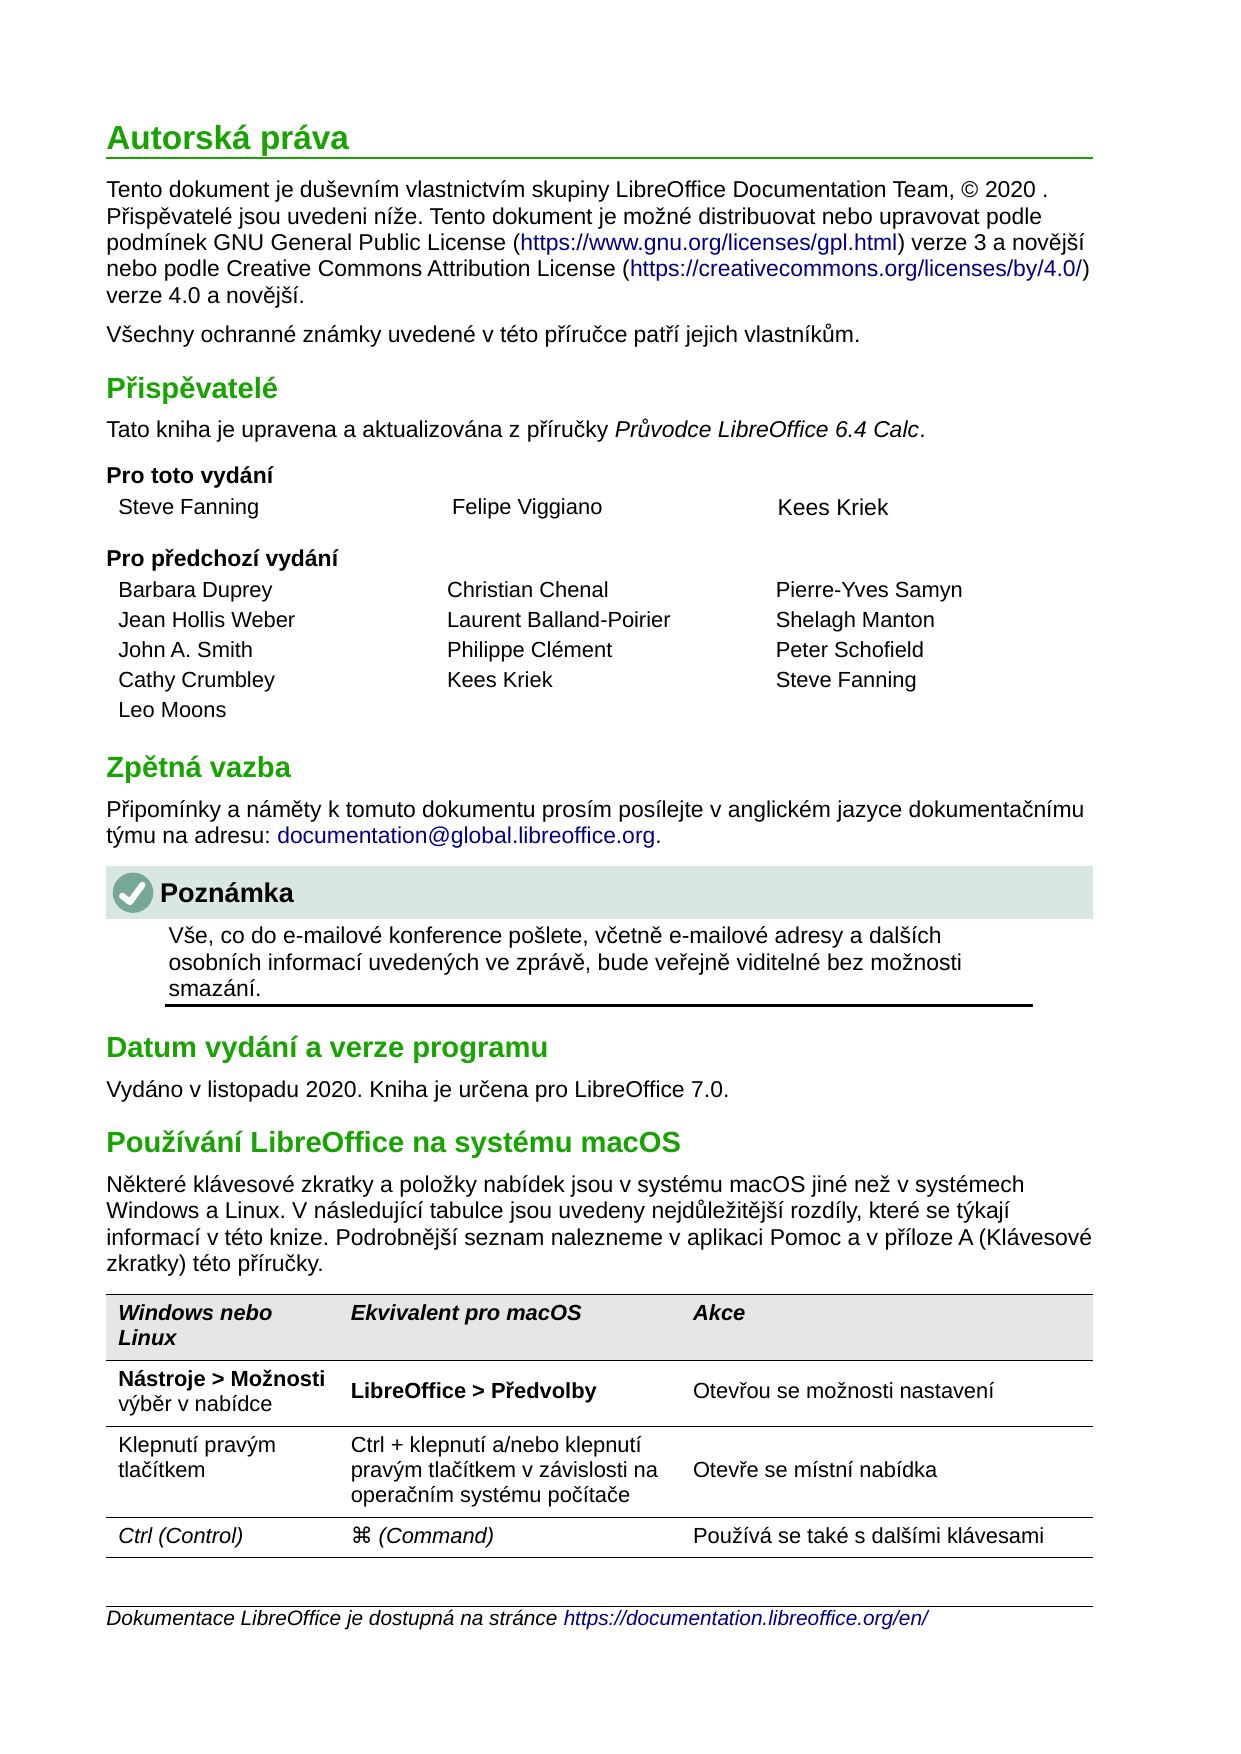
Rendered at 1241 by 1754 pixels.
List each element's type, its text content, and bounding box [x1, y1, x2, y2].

subtitle Autorská práva [106, 118, 1093, 157]
table_cell Klepnutí pravým tlačítkem [106, 1427, 339, 1517]
table_cell Cathy Crumbley [106, 667, 435, 697]
subtitle Používání LibreOffice na systému macOS [106, 1126, 1093, 1159]
table_cell Ctrl (Control) [106, 1518, 339, 1557]
table_header Christian Chenal [435, 577, 764, 607]
table_header Pierre-Yves Samyn [764, 577, 1093, 607]
table_cell LibreOffice > Předvolby [339, 1361, 681, 1426]
table_cell Shelagh Manton [764, 607, 1093, 637]
table_cell John A. Smith [106, 637, 435, 667]
text Vydáno v listopadu 2020. Kniha je určena pro LibreOffice 7.0. [106, 1076, 1093, 1102]
table_header Windows nebo Linux [106, 1295, 339, 1360]
table_header Felipe Viggiano [440, 494, 766, 525]
table_cell Steve Fanning [764, 667, 1093, 697]
table_cell Otevřou se možnosti nastavení [681, 1361, 1093, 1426]
subtitle Pro toto vydání [106, 462, 1093, 488]
table_cell Otevře se místní nabídka [681, 1427, 1093, 1517]
table_cell [764, 697, 1093, 727]
table_header Ekvivalent pro macOS [339, 1295, 681, 1360]
table_cell Používá se také s dalšími klávesami [681, 1518, 1093, 1557]
text Vše, co do e-mailové konference pošlete, včetně e-mailové adresy a dalších osobních informací uvedených ve zprávě, bude veřejně viditelné bez možnosti smazání. [165, 919, 1033, 1004]
table_cell [435, 697, 764, 727]
text Tato kniha je upravena a aktualizována z příručky Průvodce LibreOffice 6.4 Calc. [106, 416, 1093, 442]
table_cell Jean Hollis Weber [106, 607, 435, 637]
text Všechny ochranné známky uvedené v této příručce patří jejich vlastníkům. [106, 321, 1093, 347]
table_header Kees Kriek [766, 494, 1093, 525]
text Některé klávesové zkratky a položky nabídek jsou v systému macOS jiné než v systémech Windows a Linux. V následující tabulce jsou uvedeny nejdůležitější rozdíly, které se týkají informací v této knize. Podrobnější seznam nalezneme v aplikaci Pomoc a v příloze A (Klávesové zkratky) této příručky. [106, 1171, 1093, 1276]
table_header Steve Fanning [106, 494, 440, 525]
table_cell Laurent Balland-Poirier [435, 607, 764, 637]
table_cell Peter Schofield [764, 637, 1093, 667]
table_header Akce [681, 1295, 1093, 1360]
text Tento dokument je duševním vlastnictvím skupiny LibreOffice Documentation Team, © 2020 . Přispěvatelé jsou uvedeni níže. Tento dokument je možné distribuovat nebo upravovat podle podmínek GNU General Public License (https://www.gnu.org/licenses/gpl.html) verze 3 a novější nebo podle Creative Commons Attribution License (https://creativecommons.org/licenses/by/4.0/) verze 4.0 a novější. [106, 176, 1093, 308]
table_cell Leo Moons [106, 697, 435, 727]
subtitle Datum vydání a verze programu [106, 1030, 1093, 1064]
subtitle Pro předchozí vydání [106, 545, 1093, 571]
table_cell Ctrl + klepnutí a/nebo klepnutí pravým tlačítkem v závislosti na operačním systému počítače [339, 1427, 681, 1517]
table_cell Philippe Clément [435, 637, 764, 667]
table_cell ⌘ (Command) [339, 1518, 681, 1557]
text Připomínky a náměty k tomuto dokumentu prosím posílejte v anglickém jazyce dokumentačnímu týmu na adresu: documentation@global.libreoffice.org. [106, 796, 1093, 848]
table_cell Nástroje > Možnosti výběr v nabídce [106, 1361, 339, 1426]
subtitle Přispěvatelé [106, 371, 1093, 404]
subtitle Zpětná vazba [106, 750, 1093, 784]
table_cell Kees Kriek [435, 667, 764, 697]
subtitle Poznámka [106, 866, 1093, 919]
table_header Barbara Duprey [106, 577, 435, 607]
